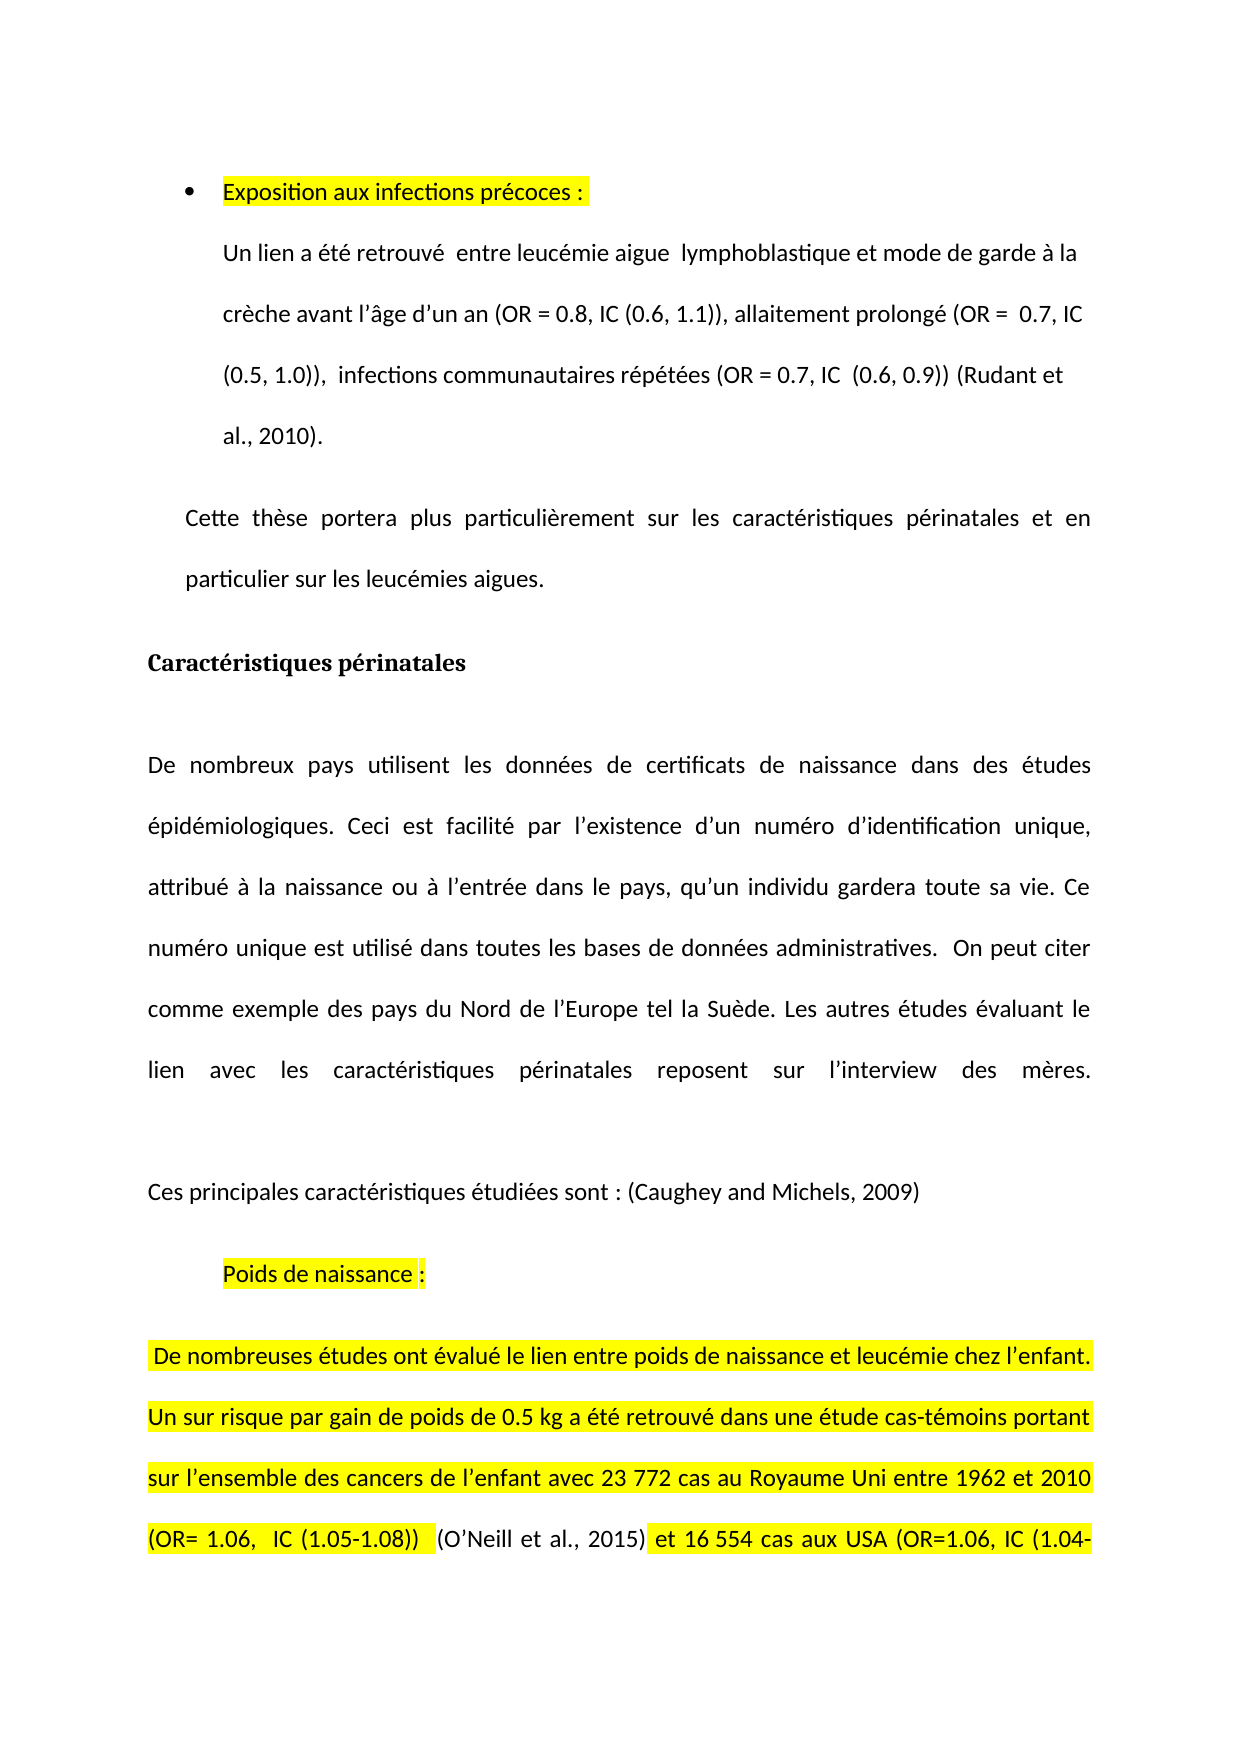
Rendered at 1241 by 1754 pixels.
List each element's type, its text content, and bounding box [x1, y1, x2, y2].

subtitle Caractéristiques périnatales [148, 649, 1093, 677]
list Exposition aux infections précoces : Un lien a été retrouvé entre leucémie aigue lymphoblastique et mode de garde à la crèche avant l’âge d’un an (OR = 0.8, IC (0.6, 1.1)), allaitement prolongé (OR = 0.7, IC (0.5, 1.0)), infections communautaires répétées (OR = 0.7, IC (0.6, 0.9)) (Rudant et al., 2010). [185, 176, 1093, 450]
text De nombreuses études ont évalué le lien entre poids de naissance et leucémie chez l’enfant. Un sur risque par gain de poids de 0.5 kg a été retrouvé dans une étude cas-témoins portant sur l’ensemble des cancers de l’enfant avec 23 772 cas au Royaume Uni entre 1962 et 2010 (OR= 1.06, IC (1.05-1.08)) (O’Neill et al., 2015) et 16 554 cas aux USA (OR=1.06, IC (1.04- [148, 1340, 1093, 1554]
list Poids de naissance : [185, 1258, 1093, 1289]
text Cette thèse portera plus particulièrement sur les caractéristiques périnatales et en particulier sur les leucémies aigues. [185, 502, 1093, 593]
text De nombreux pays utilisent les données de certificats de naissance dans des études épidémiologiques. Ceci est facilité par l’existence d’un numéro d’identification unique, attribué à la naissance ou à l’entrée dans le pays, qu’un individu gardera toute sa vie. Ce numéro unique est utilisé dans toutes les bases de données administratives. On peut citer comme exemple des pays du Nord de l’Europe tel la Suède. Les autres études évaluant le lien avec les caractéristiques périnatales reposent sur l’interview des mères. Ces principales caractéristiques étudiées sont : (Caughey and Michels, 2009) [148, 688, 1093, 1207]
